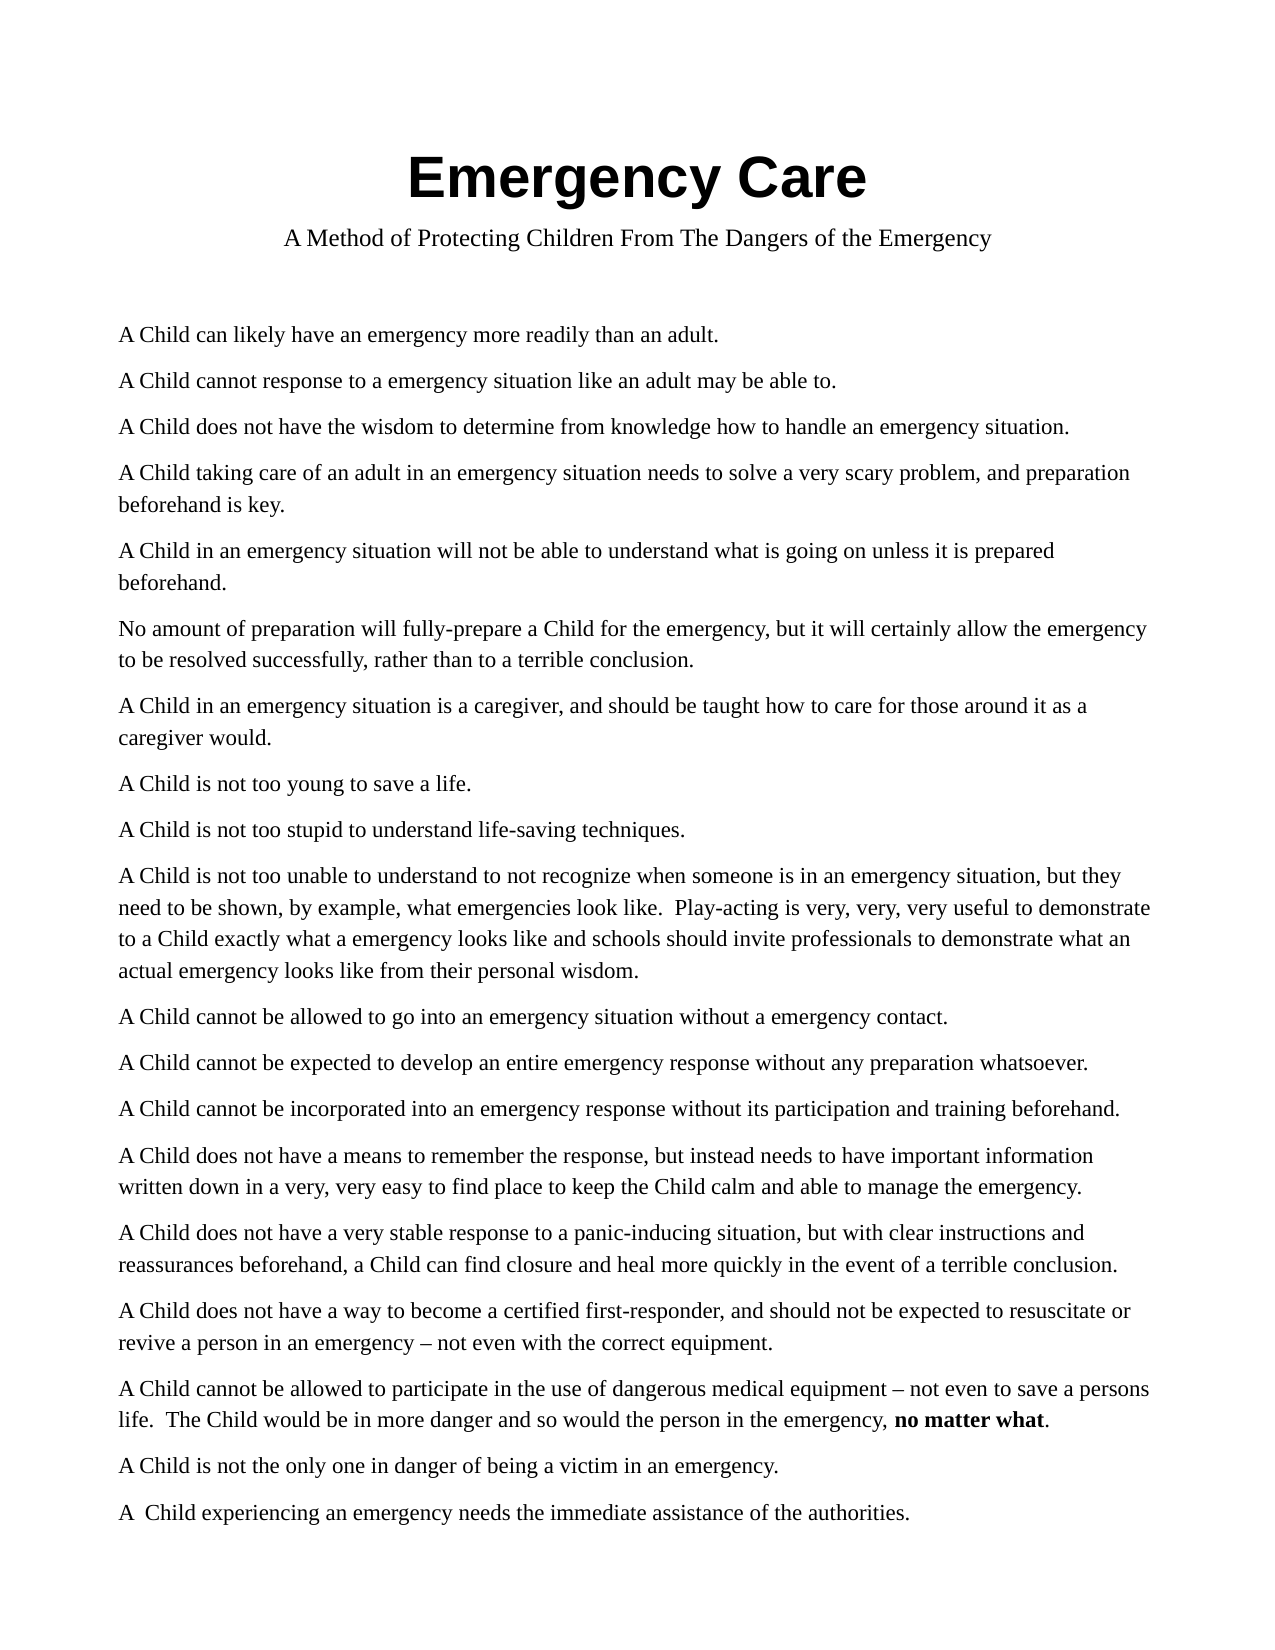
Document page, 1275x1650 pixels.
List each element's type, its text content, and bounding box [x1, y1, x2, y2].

text A Child does not have a means to remember the response, but instead needs to have important information written down in a very, very easy to find place to keep the Child calm and able to manage the emergency. [118, 1142, 1157, 1199]
text A Method of Protecting Children From The Dangers of the Emergency [118, 223, 1157, 251]
text A Child is not too stupid to understand life-saving techniques. [118, 816, 1157, 843]
text A Child experiencing an emergency needs the immediate assistance of the authorities. [118, 1499, 1157, 1525]
text A Child cannot be allowed to go into an emergency situation without a emergency contact. [118, 1003, 1157, 1029]
text A Child can likely have an emergency more readily than an adult. [118, 321, 1157, 347]
text No amount of preparation will fully-prepare a Child for the emergency, but it will certainly allow the emergency to be resolved successfully, rather than to a terrible conclusion. [118, 615, 1157, 673]
text A Child in an emergency situation is a caregiver, and should be taught how to care for those around it as a caregiver would. [118, 692, 1157, 750]
text A Child in an emergency situation will not be able to understand what is going on unless it is prepared beforehand. [118, 537, 1157, 595]
title Emergency Care [118, 143, 1157, 210]
text A Child does not have a very stable response to a panic-inducing situation, but with clear instructions and reassurances beforehand, a Child can find closure and heal more quickly in the event of a terrible conclusion. [118, 1219, 1157, 1277]
text A Child taking care of an adult in an emergency situation needs to solve a very scary problem, and preparation beforehand is key. [118, 459, 1157, 517]
text A Child is not too unable to understand to not recognize when someone is in an emergency situation, but they need to be shown, by example, what emergencies look like. Play-acting is very, very, very useful to demonstrate to a Child exactly what a emergency looks like and schools should invite professionals to demonstrate what an actual emergency looks like from their personal wisdom. [118, 862, 1157, 983]
text A Child cannot be expected to develop an entire emergency response without any preparation whatsoever. [118, 1049, 1157, 1076]
text A Child is not the only one in danger of being a victim in an emergency. [118, 1452, 1157, 1479]
text A Child does not have the wisdom to determine from knowledge how to handle an emergency situation. [118, 413, 1157, 439]
text A Child cannot be allowed to participate in the use of dangerous medical equipment – not even to save a persons life. The Child would be in more danger and so would the person in the emergency, no matter what. [118, 1375, 1157, 1433]
text A Child cannot response to a emergency situation like an adult may be able to. [118, 367, 1157, 393]
text A Child cannot be incorporated into an emergency response without its participation and training beforehand. [118, 1096, 1157, 1122]
text A Child is not too young to save a life. [118, 770, 1157, 796]
text A Child does not have a way to become a certified first-responder, and should not be expected to resuscitate or revive a person in an emergency – not even with the correct equipment. [118, 1297, 1157, 1355]
